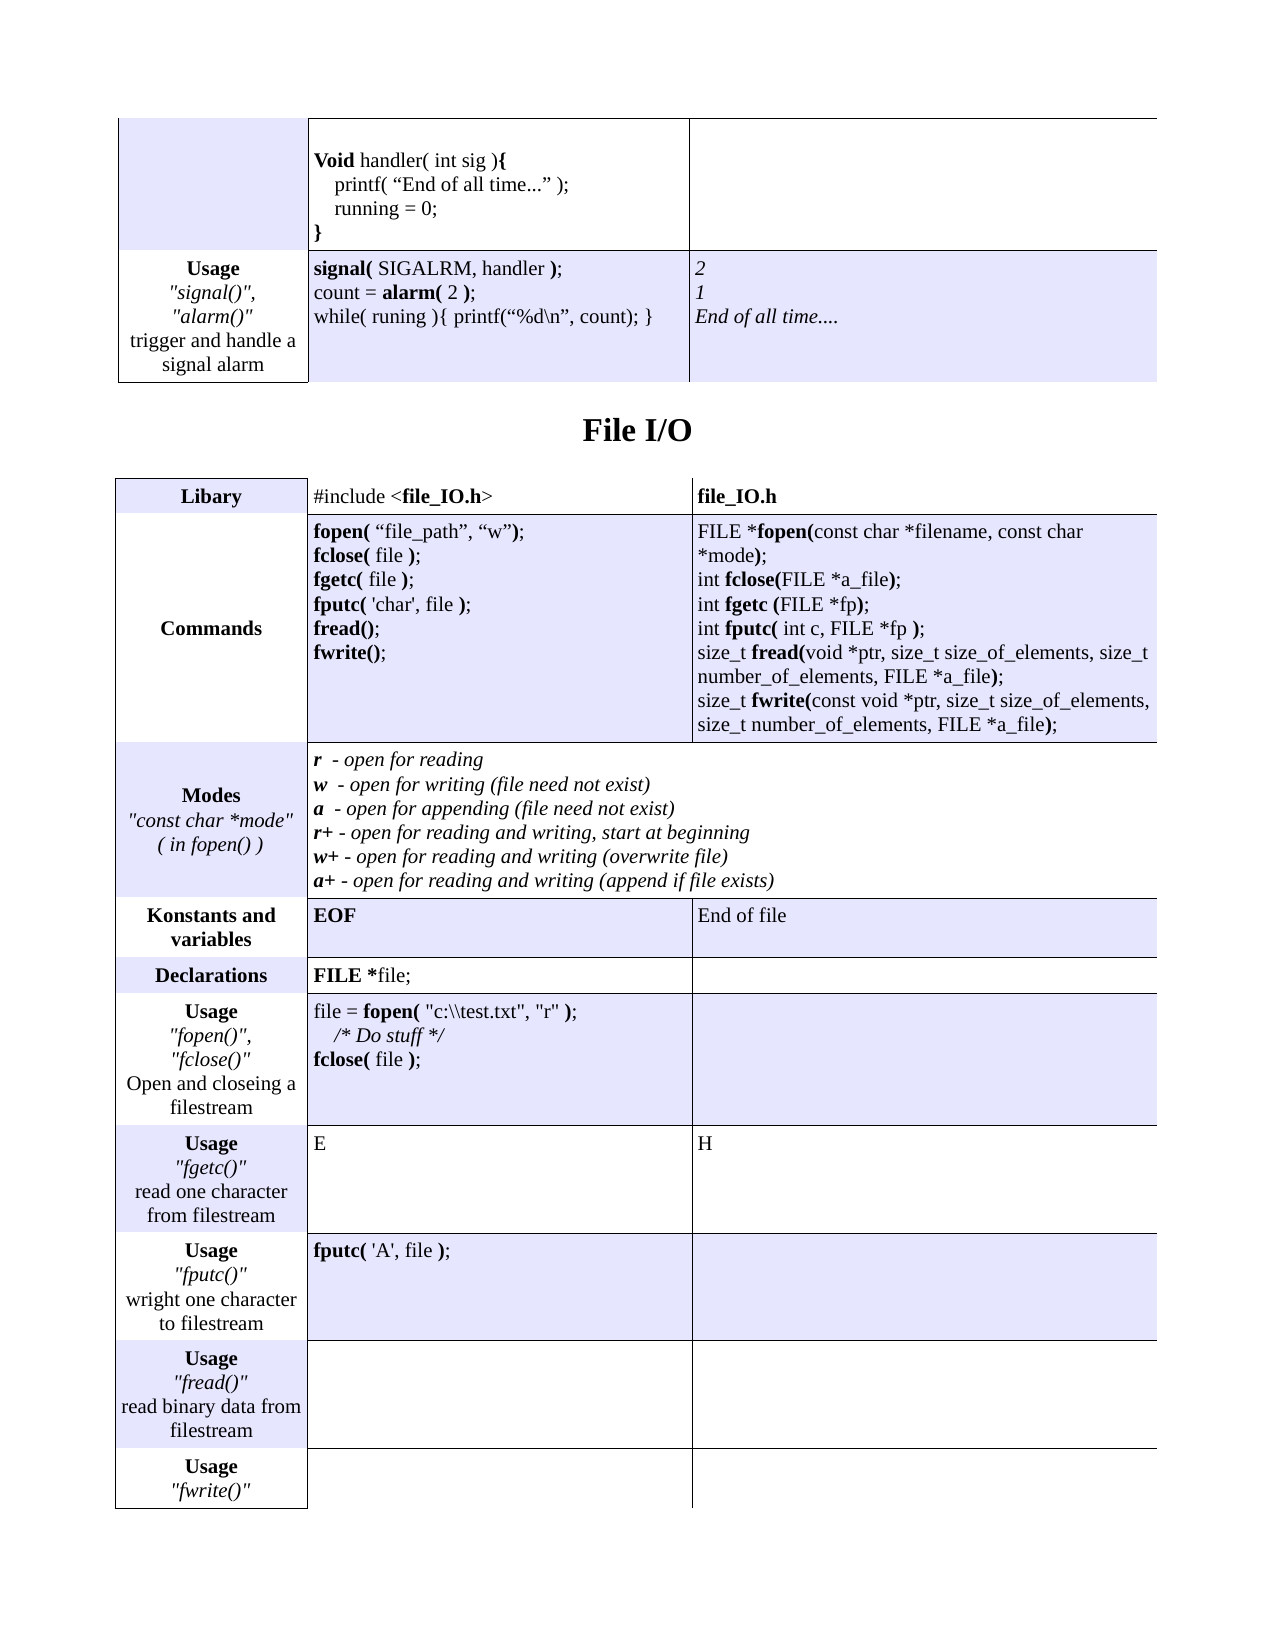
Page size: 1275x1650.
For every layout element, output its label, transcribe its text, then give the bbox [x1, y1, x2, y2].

table_cell [308, 1341, 692, 1448]
table_cell [308, 1449, 692, 1508]
table_cell [693, 1234, 1157, 1340]
table_cell Modes "const char *mode" ( in fopen() ) [116, 742, 307, 897]
table_cell [693, 1449, 1157, 1508]
table_cell Usage "fread()" read binary data from filestream [116, 1340, 307, 1448]
table_cell signal( SIGALRM, handler ); count = alarm( 2 ); while( runing ){ printf(“%d\n”, count); } [309, 251, 689, 382]
table_cell End of file [693, 899, 1157, 957]
table_cell E [308, 1126, 692, 1232]
table_cell Void handler( int sig ){ printf( “End of all time...” ); running = 0; } [309, 119, 689, 250]
table_cell r - open for reading w - open for writing (file need not exist) a - open for appending (file need not exist) r+ - open for reading and writing, start at beginning w+ - open for reading and writing (overwrite file) a+ - open for reading and writing (append if file exists) [308, 743, 1157, 897]
table_cell [693, 994, 1157, 1125]
table_header Libary [116, 479, 307, 513]
table_cell file = fopen( "c:\\test.txt", "r" ); /* Do stuff */ fclose( file ); [308, 994, 692, 1125]
table_cell FILE *file; [308, 958, 692, 993]
table_cell Commands [116, 514, 307, 742]
table_cell Usage "fopen()", "fclose()" Open and closeing a filestream [116, 993, 307, 1125]
table_cell EOF [308, 899, 692, 957]
table_header #include <file_IO.h> [308, 478, 692, 513]
table_cell [119, 118, 308, 250]
table_cell Declarations [116, 957, 307, 993]
table_cell [693, 958, 1157, 993]
table_cell [690, 119, 1157, 250]
table_cell Usage "fgetc()" read one character from filestream [116, 1125, 307, 1232]
table_cell H [693, 1126, 1157, 1232]
table_cell FILE *fopen(const char *filename, const char *mode); int fclose(FILE *a_file); int fgetc (FILE *fp); int fputc( int c, FILE *fp ); size_t fread(void *ptr, size_t size_of_elements, size_t number_of_elements, FILE *a_file); size_t fwrite(const void *ptr, size_t size_of_elements, size_t number_of_elements, FILE *a_file); [693, 515, 1157, 742]
table_cell 2 1 End of all time.... [690, 251, 1157, 382]
table_cell [693, 1341, 1157, 1448]
table_cell fopen( “file_path”, “w”); fclose( file ); fgetc( file ); fputc( 'char', file ); fread(); fwrite(); [308, 515, 692, 742]
table_cell Usage "fputc()" wright one character to filestream [116, 1233, 307, 1340]
table_header file_IO.h [693, 478, 1157, 513]
table_cell fputc( 'A', file ); [308, 1234, 692, 1340]
table_cell Usage "fwrite()" [116, 1448, 307, 1508]
table_cell Usage "signal()", "alarm()" trigger and handle a signal alarm [119, 250, 308, 382]
text File I/O [118, 411, 1157, 449]
table_cell Konstants and variables [116, 898, 307, 957]
